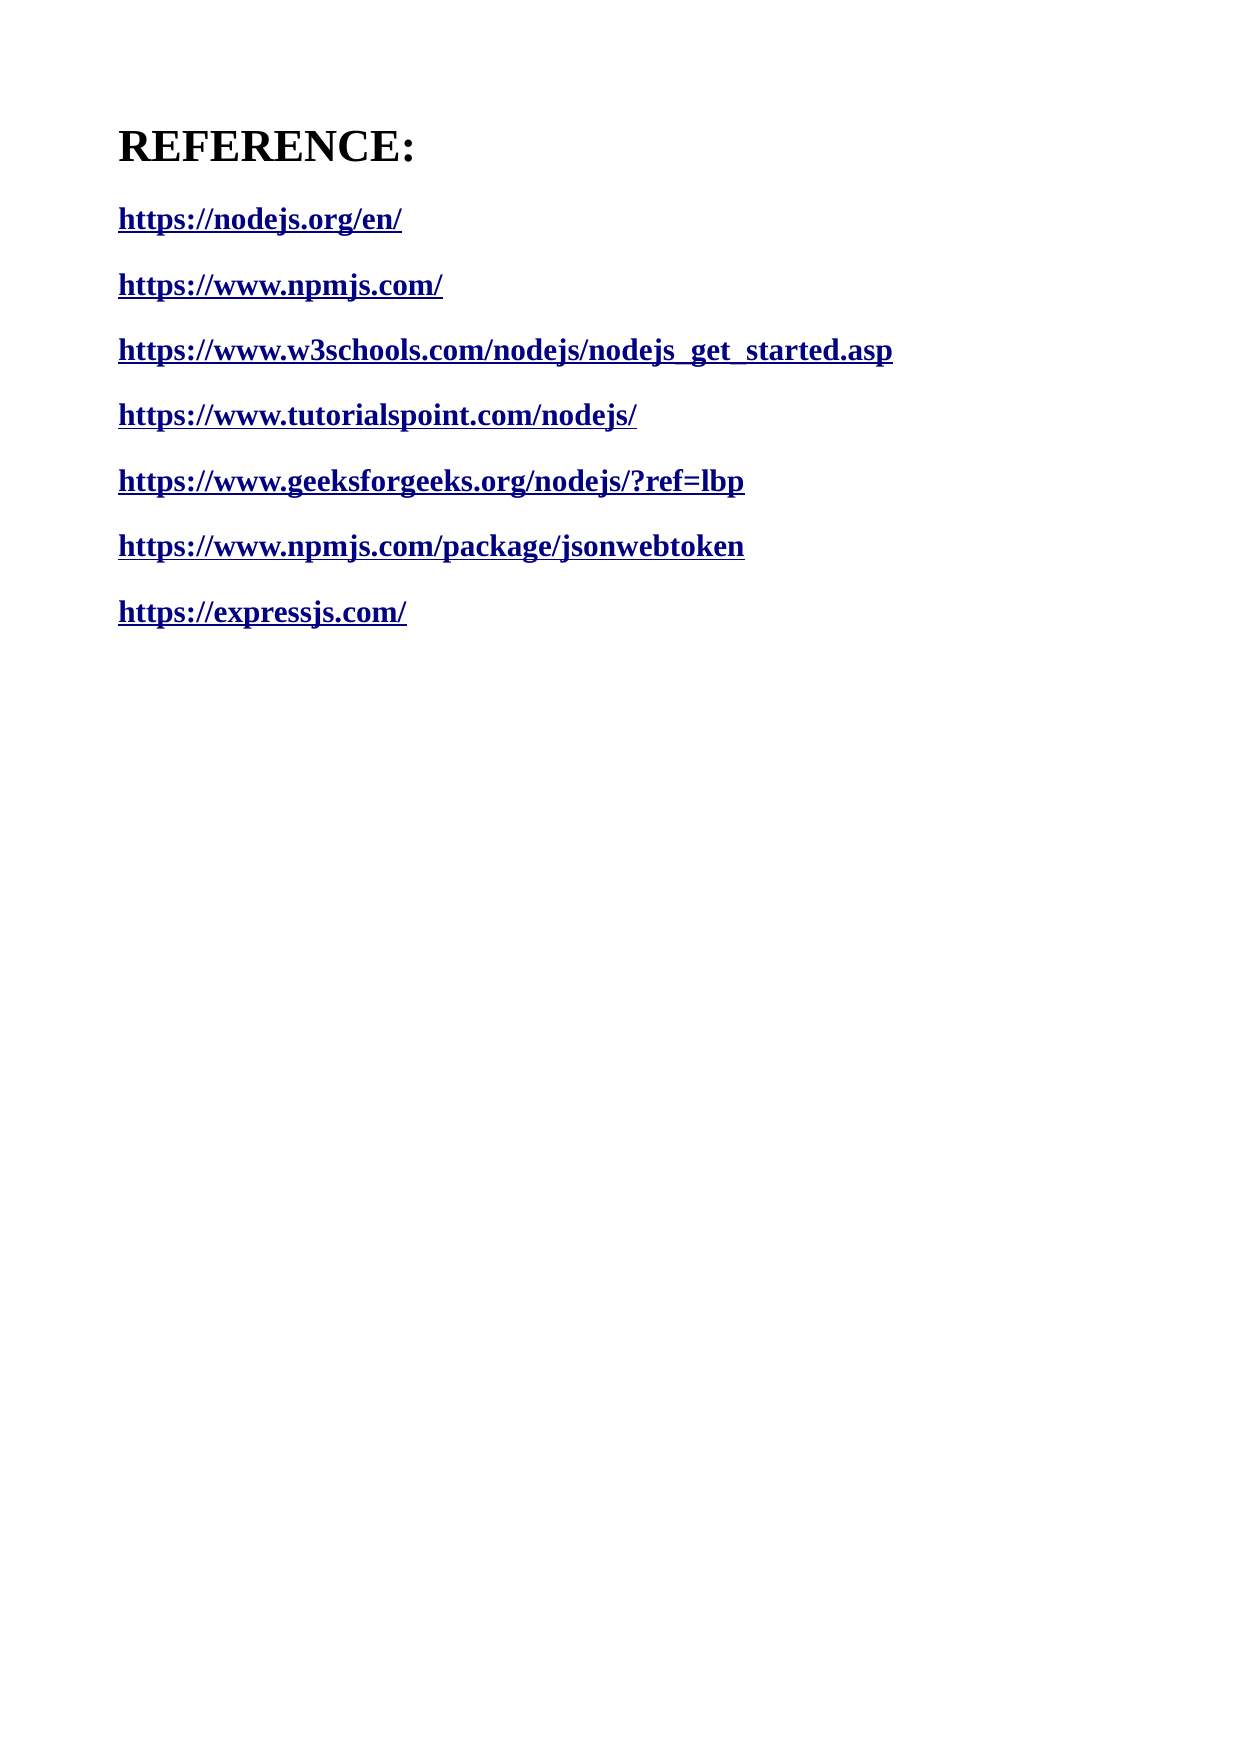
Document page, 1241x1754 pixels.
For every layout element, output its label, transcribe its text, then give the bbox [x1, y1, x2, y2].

text https://www.geeksforgeeks.org/nodejs/?ref=lbp [118, 462, 1122, 498]
text https://www.tutorialspoint.com/nodejs/ [118, 397, 1122, 432]
text https://nodejs.org/en/ [118, 200, 1122, 236]
text https://www.w3schools.com/nodejs/nodejs_get_started.asp [118, 331, 1122, 367]
text REFERENCE: [118, 118, 1122, 171]
text https://www.npmjs.com/ [118, 266, 1122, 302]
text https://www.npmjs.com/package/jsonwebtoken [118, 527, 1122, 563]
text https://expressjs.com/ [118, 593, 1122, 629]
